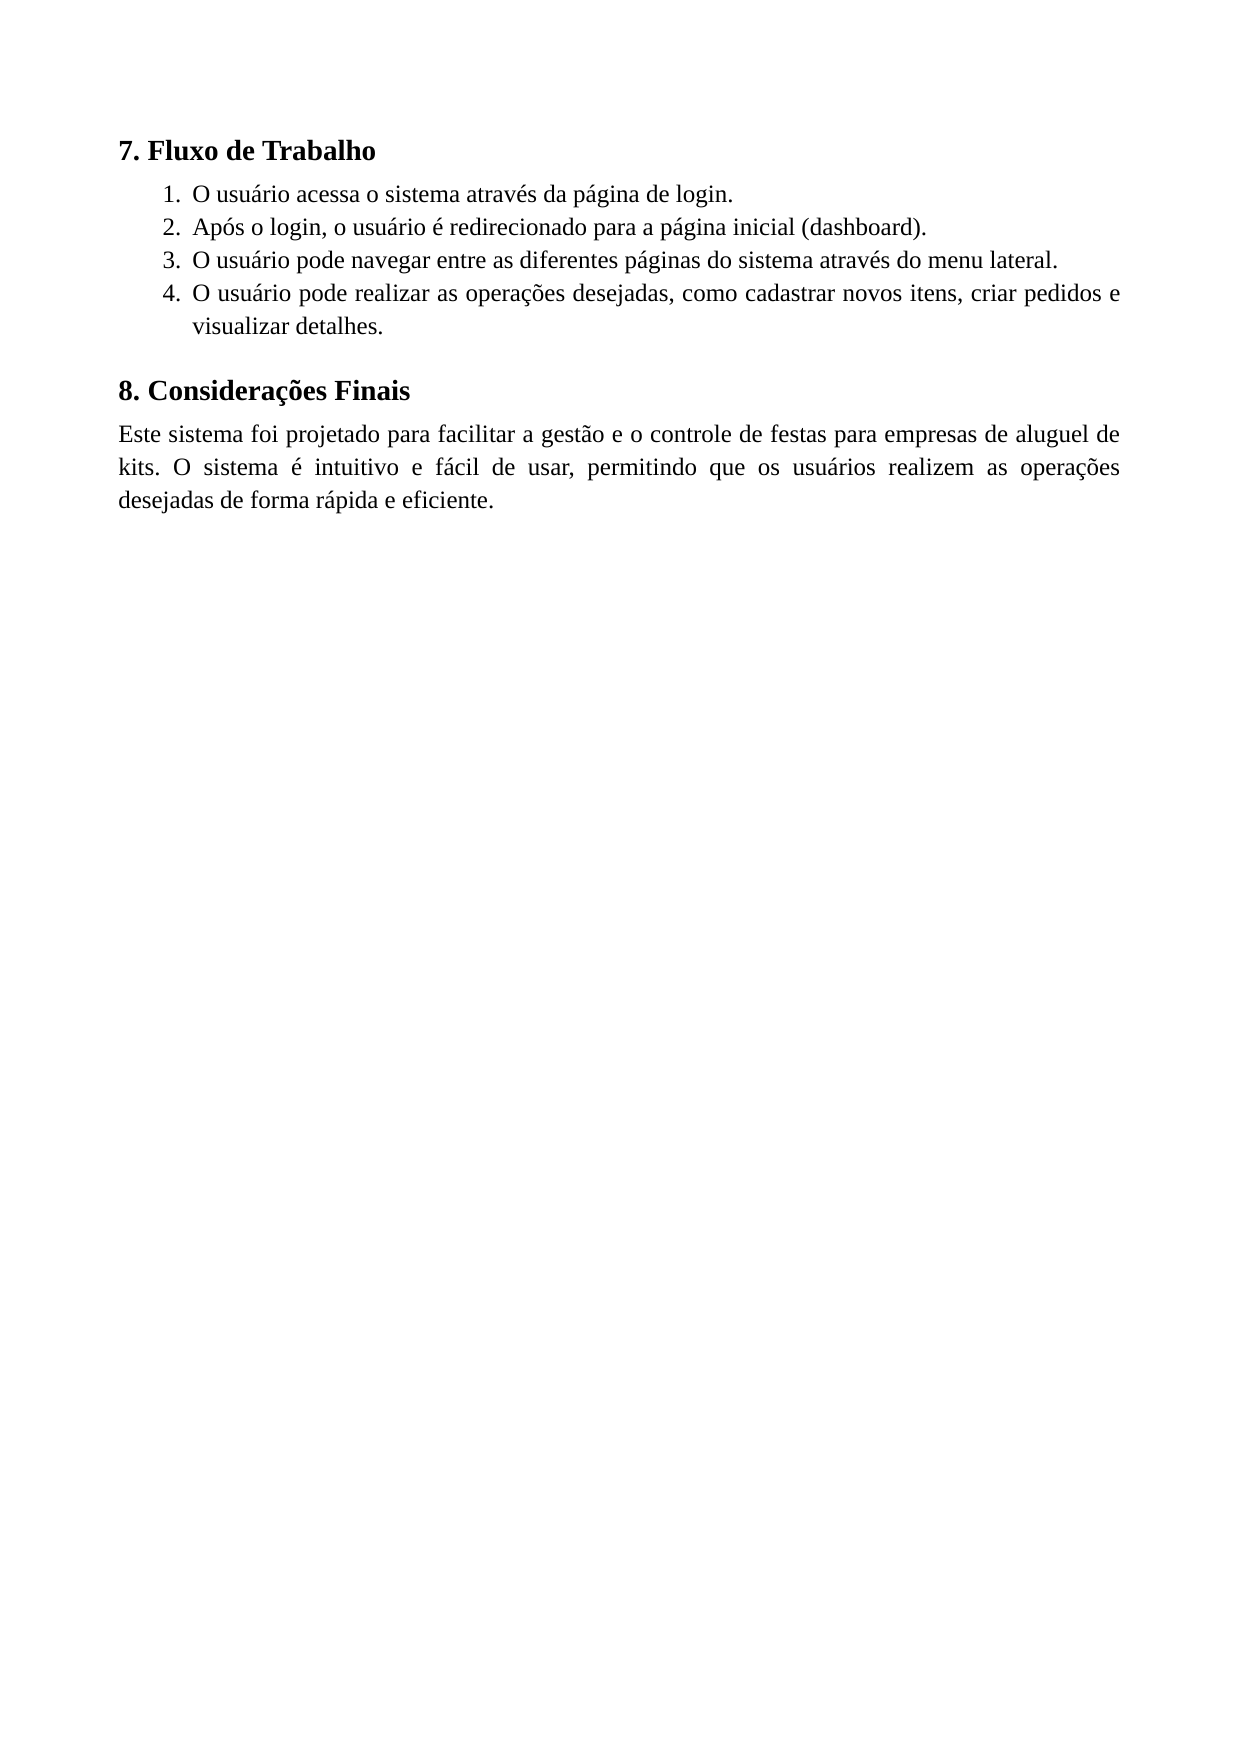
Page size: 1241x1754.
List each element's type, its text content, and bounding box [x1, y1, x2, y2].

subtitle 8. Considerações Finais [118, 373, 1122, 407]
list O usuário pode navegar entre as diferentes páginas do sistema através do menu lateral. [162, 245, 1122, 273]
list O usuário acessa o sistema através da página de login. [162, 179, 1122, 207]
list Após o login, o usuário é redirecionado para a página inicial (dashboard). [162, 212, 1122, 241]
subtitle 7. Fluxo de Trabalho [118, 133, 1122, 166]
list O usuário pode realizar as operações desejadas, como cadastrar novos itens, criar pedidos e visualizar detalhes. [162, 278, 1122, 339]
text Este sistema foi projetado para facilitar a gestão e o controle de festas para empresas de aluguel de kits. O sistema é intuitivo e fácil de usar, permitindo que os usuários realizem as operações desejadas de forma rápida e eficiente. [118, 419, 1122, 514]
